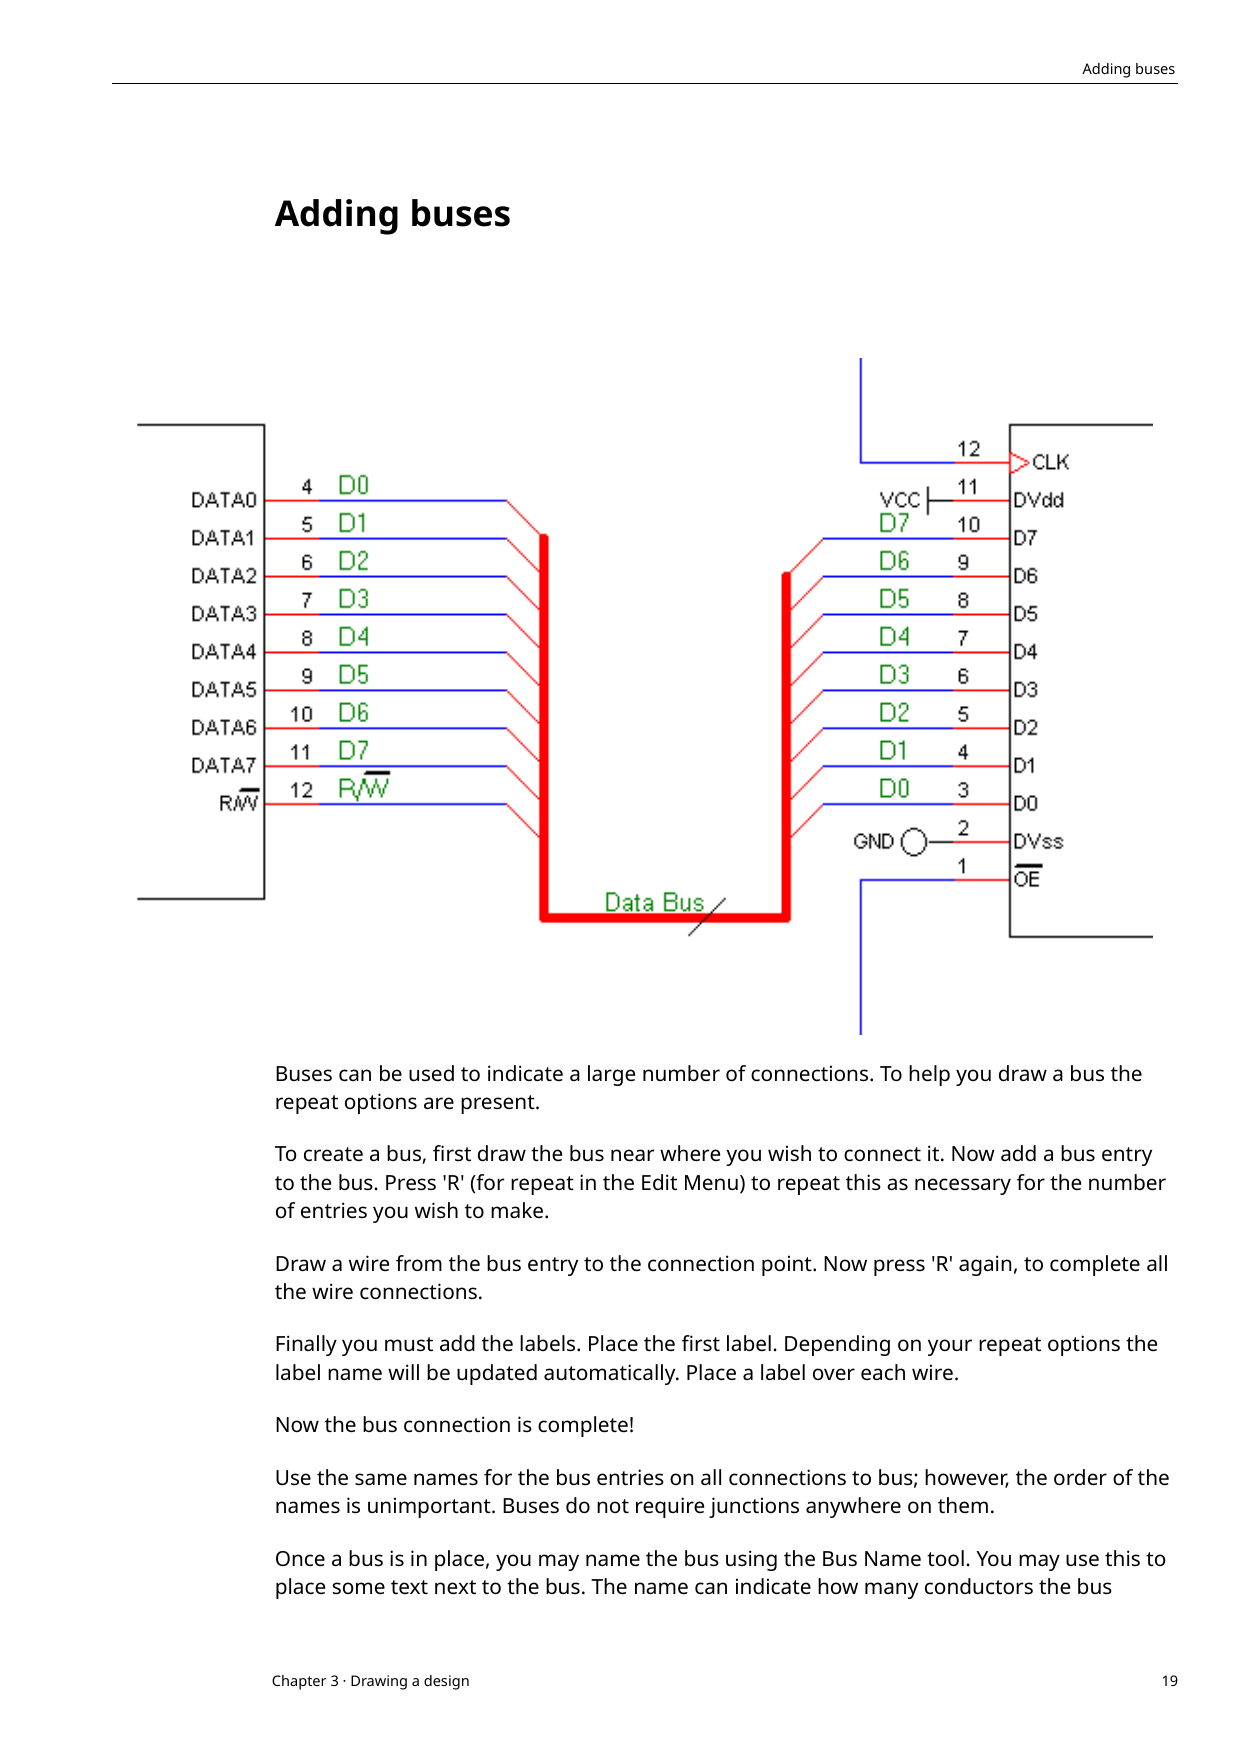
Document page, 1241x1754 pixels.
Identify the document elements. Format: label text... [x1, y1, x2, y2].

text Use the same names for the bus entries on all connections to bus; however, the order of the names is unimportant. Buses do not require junctions anywhere on them. [274, 1463, 1178, 1520]
text Now the bus connection is complete! [274, 1410, 1178, 1439]
text Draw a wire from the bus entry to the connection point. Now press 'R' again, to complete all the wire connections. [274, 1249, 1178, 1306]
text Finally you must add the labels. Place the first label. Depending on your repeat options the label name will be updated automatically. Place a label over each wire. [274, 1329, 1178, 1386]
picture [137, 358, 1153, 1035]
text Buses can be used to indicate a large number of connections. To help you draw a bus the repeat options are present. [274, 341, 1178, 1116]
text Once a bus is in place, you may name the bus using the Bus Name tool. You may use this to place some text next to the bus. The name can indicate how many conductors the bus [274, 1544, 1178, 1601]
subtitle Adding buses [274, 189, 1178, 237]
text To create a bus, first draw the bus near where you wish to connect it. Now add a bus entry to the bus. Press 'R' (for repeat in the Edit Menu) to repeat this as necessary for the number of entries you wish to make. [274, 1139, 1178, 1225]
